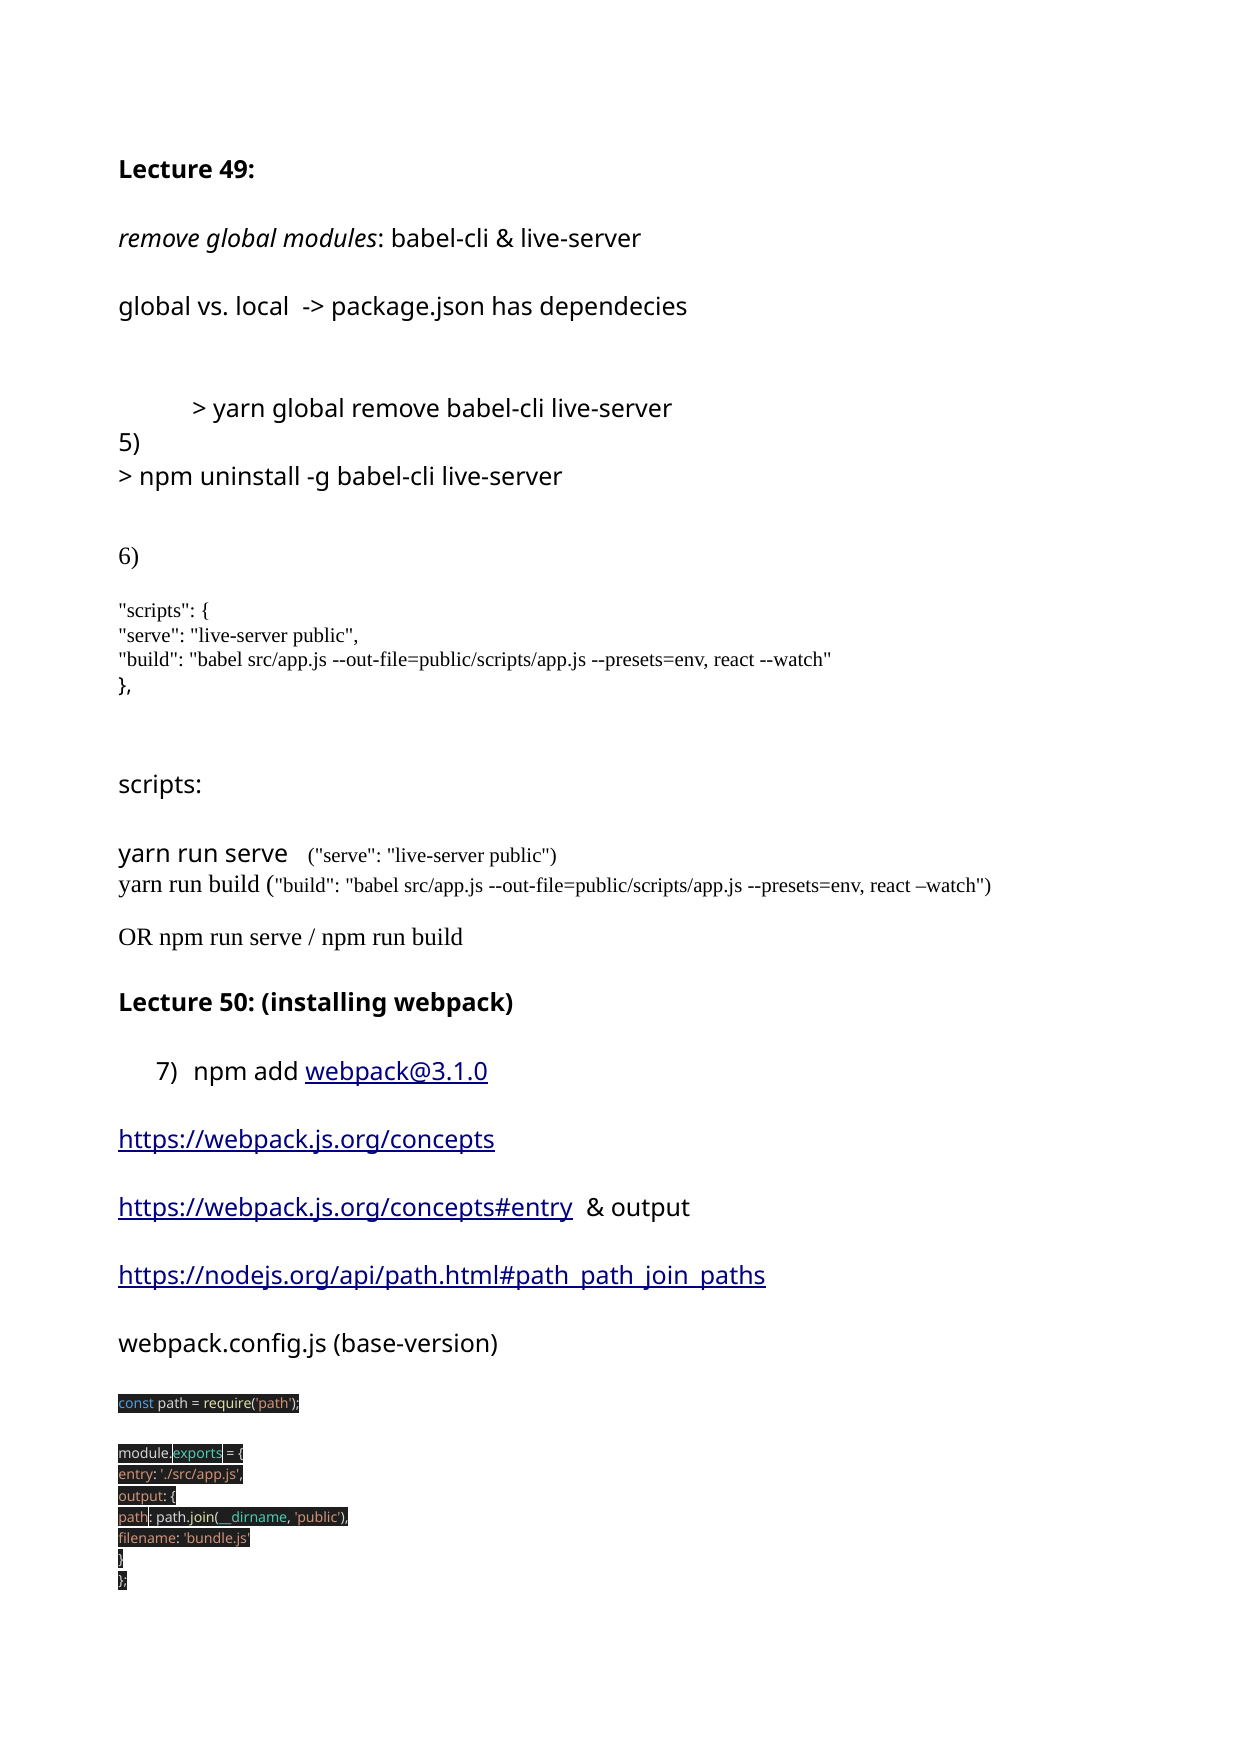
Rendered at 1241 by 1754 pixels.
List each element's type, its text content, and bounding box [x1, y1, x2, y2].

text output: { [118, 1484, 1122, 1505]
list npm add webpack@3.1.0 [156, 1053, 1122, 1087]
text OR npm run serve / npm run build [118, 922, 1122, 951]
text webpack.config.js (base-version) [118, 1326, 1122, 1360]
text } [118, 1547, 1122, 1568]
text yarn run build ("build": "babel src/app.js --out-file=public/scripts/app.js --presets=env, react –watch") [118, 869, 1122, 898]
text remove global modules: babel-cli & live-server [118, 220, 1122, 254]
text > npm uninstall -g babel-cli live-server [118, 459, 1122, 493]
text yarn run serve ("serve": "live-server public") [118, 835, 1122, 869]
text "build": "babel src/app.js --out-file=public/scripts/app.js --presets=env, react --watch" [118, 647, 1122, 671]
text Lecture 50: (installing webpack) [118, 985, 1122, 1019]
text filename: 'bundle.js' [118, 1526, 1122, 1547]
text "scripts": { [118, 598, 1122, 622]
text }, [118, 671, 1122, 699]
text module.exports = { [118, 1442, 1122, 1463]
text }; [118, 1568, 1122, 1590]
text entry: './src/app.js', [118, 1463, 1122, 1484]
text "serve": "live-server public", [118, 622, 1122, 647]
text 6) [118, 541, 1122, 570]
text https://webpack.js.org/concepts [118, 1121, 1122, 1155]
text https://nodejs.org/api/path.html#path_path_join_paths [118, 1257, 1122, 1292]
text > yarn global remove babel-cli live-server [118, 391, 1122, 425]
text path: path.join(__dirname, 'public'), [118, 1505, 1122, 1526]
text scripts: [118, 767, 1122, 801]
text Lecture 49: [118, 152, 1122, 186]
text global vs. local -> package.json has dependecies [118, 288, 1122, 322]
text https://webpack.js.org/concepts#entry & output [118, 1189, 1122, 1223]
text const path = require('path'); [118, 1394, 1122, 1413]
text 5) [118, 425, 1122, 459]
